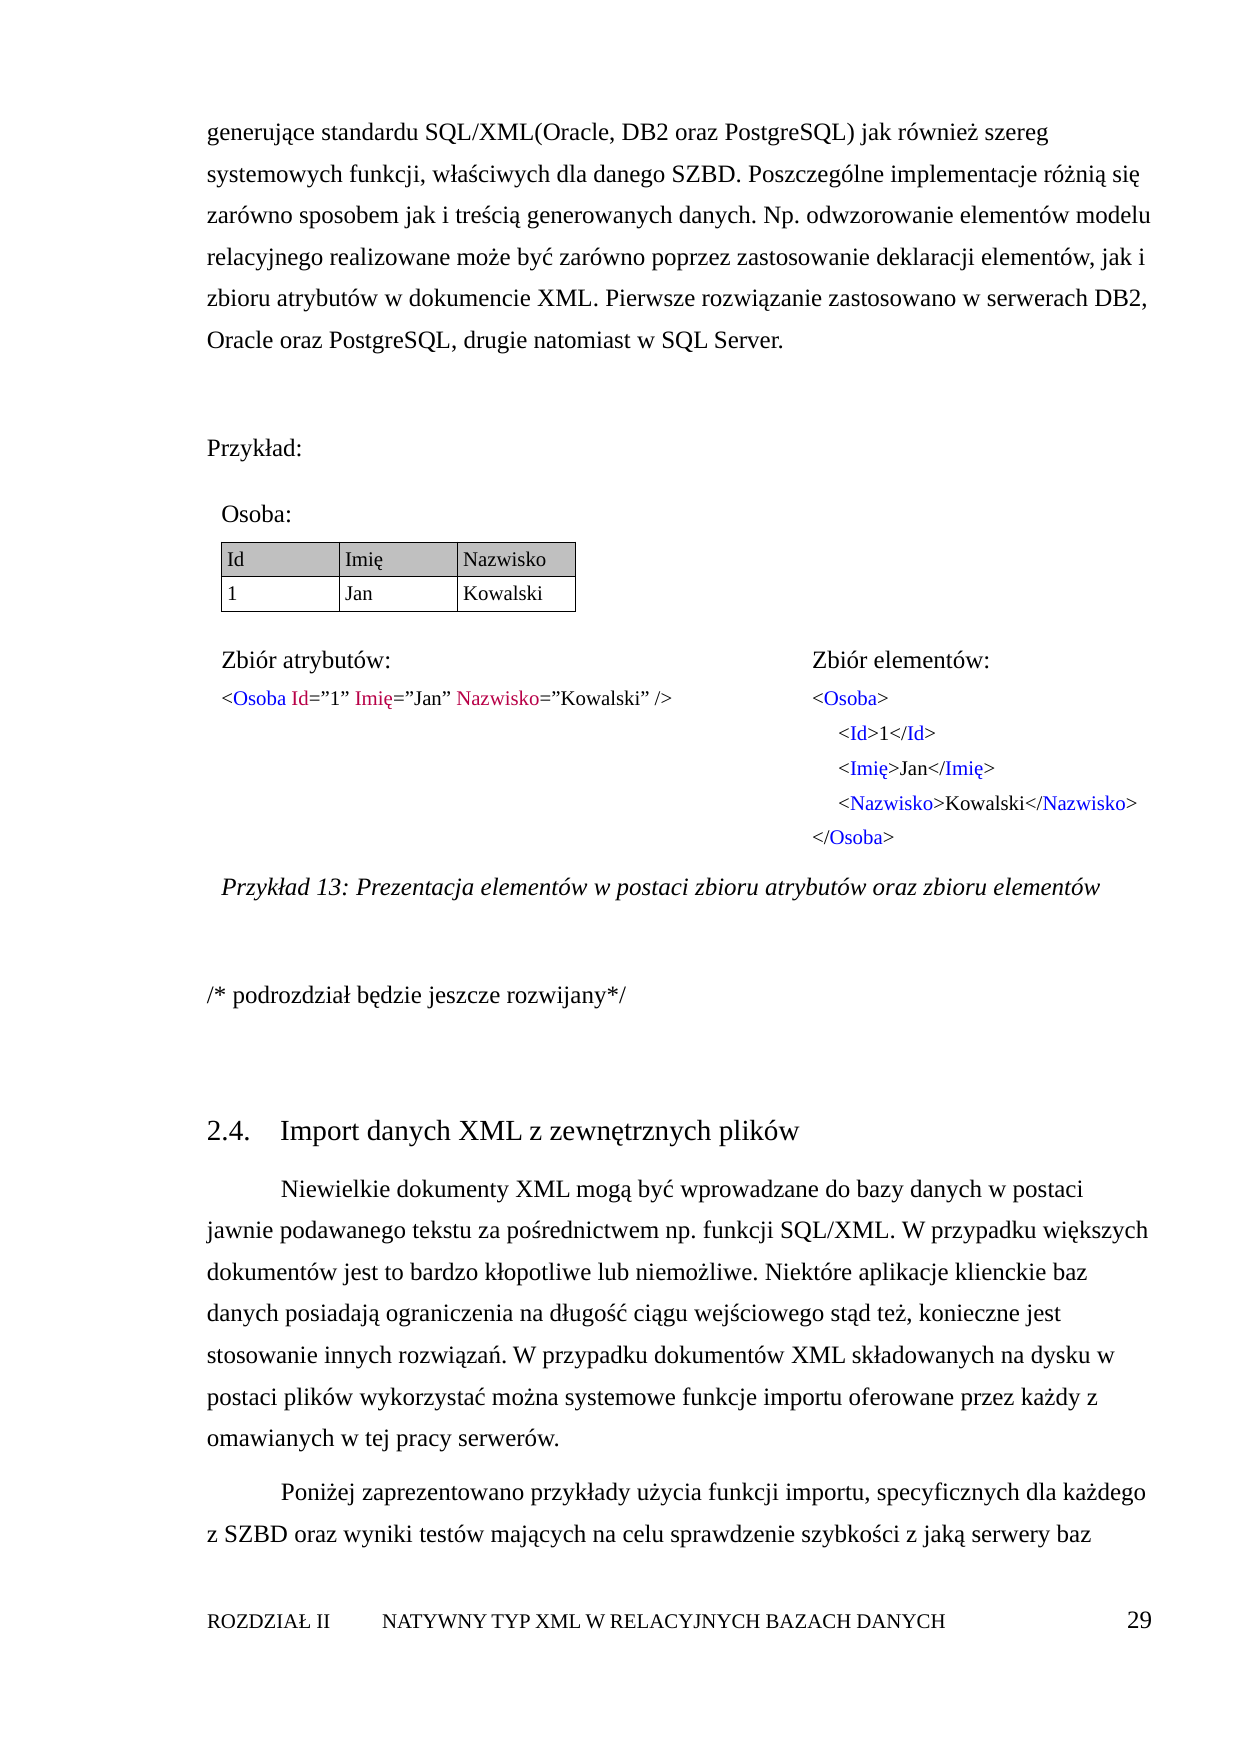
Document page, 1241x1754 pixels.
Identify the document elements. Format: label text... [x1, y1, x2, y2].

text Zbiór atrybutów: Zbiór elementów: [221, 646, 1137, 673]
text Poniżej zaprezentowano przykłady użycia funkcji importu, specyficznych dla każdego z SZBD oraz wyniki testów mających na celu sprawdzenie szybkości z jaką serwery baz [207, 1478, 1152, 1547]
text Przykład: [207, 434, 1152, 462]
text <Imię>Jan</Imię> [221, 757, 1137, 780]
text Niewielkie dokumenty XML mogą być wprowadzane do bazy danych w postaci jawnie podawanego tekstu za pośrednictwem np. funkcji SQL/XML. W przypadku większych dokumentów jest to bardzo kłopotliwe lub niemożliwe. Niektóre aplikacje klienckie baz danych posiadają ograniczenia na długość ciągu wejściowego stąd też, konieczne jest stosowanie innych rozwiązań. W przypadku dokumentów XML składowanych na dysku w postaci plików wykorzystać można systemowe funkcje importu oferowane przez każdy z omawianych w tej pracy serwerów. [207, 1175, 1152, 1452]
table_header Imię [340, 543, 457, 576]
table_header Id [222, 543, 339, 576]
table_cell Jan [340, 577, 457, 611]
text Przykład 13: Prezentacja elementów w postaci zbioru atrybutów oraz zbioru elementów [221, 873, 1137, 901]
table_header Nazwisko [458, 543, 575, 576]
text <Id>1</Id> [221, 722, 1137, 745]
text <Osoba Id=”1” Imię=”Jan” Nazwisko=”Kowalski” /> <Osoba> [221, 687, 1137, 710]
subtitle Import danych XML z zewnętrznych plików [207, 1114, 1152, 1146]
text <Nazwisko>Kowalski</Nazwisko> [221, 791, 1137, 814]
text Osoba: [221, 500, 1137, 528]
text generujące standardu SQL/XML(Oracle, DB2 oraz PostgreSQL) jak również szereg systemowych funkcji, właściwych dla danego SZBD. Poszczególne implementacje różnią się zarówno sposobem jak i treścią generowanych danych. Np. odwzorowanie elementów modelu relacyjnego realizowane może być zarówno poprzez zastosowanie deklaracji elementów, jak i zbioru atrybutów w dokumencie XML. Pierwsze rozwiązanie zastosowano w serwerach DB2, Oracle oraz PostgreSQL, drugie natomiast w SQL Server. [207, 118, 1152, 354]
text </Osoba> [221, 826, 1137, 849]
table_cell 1 [222, 577, 339, 611]
text /* podrozdział będzie jeszcze rozwijany*/ [207, 981, 1152, 1008]
table_cell Kowalski [458, 577, 575, 611]
